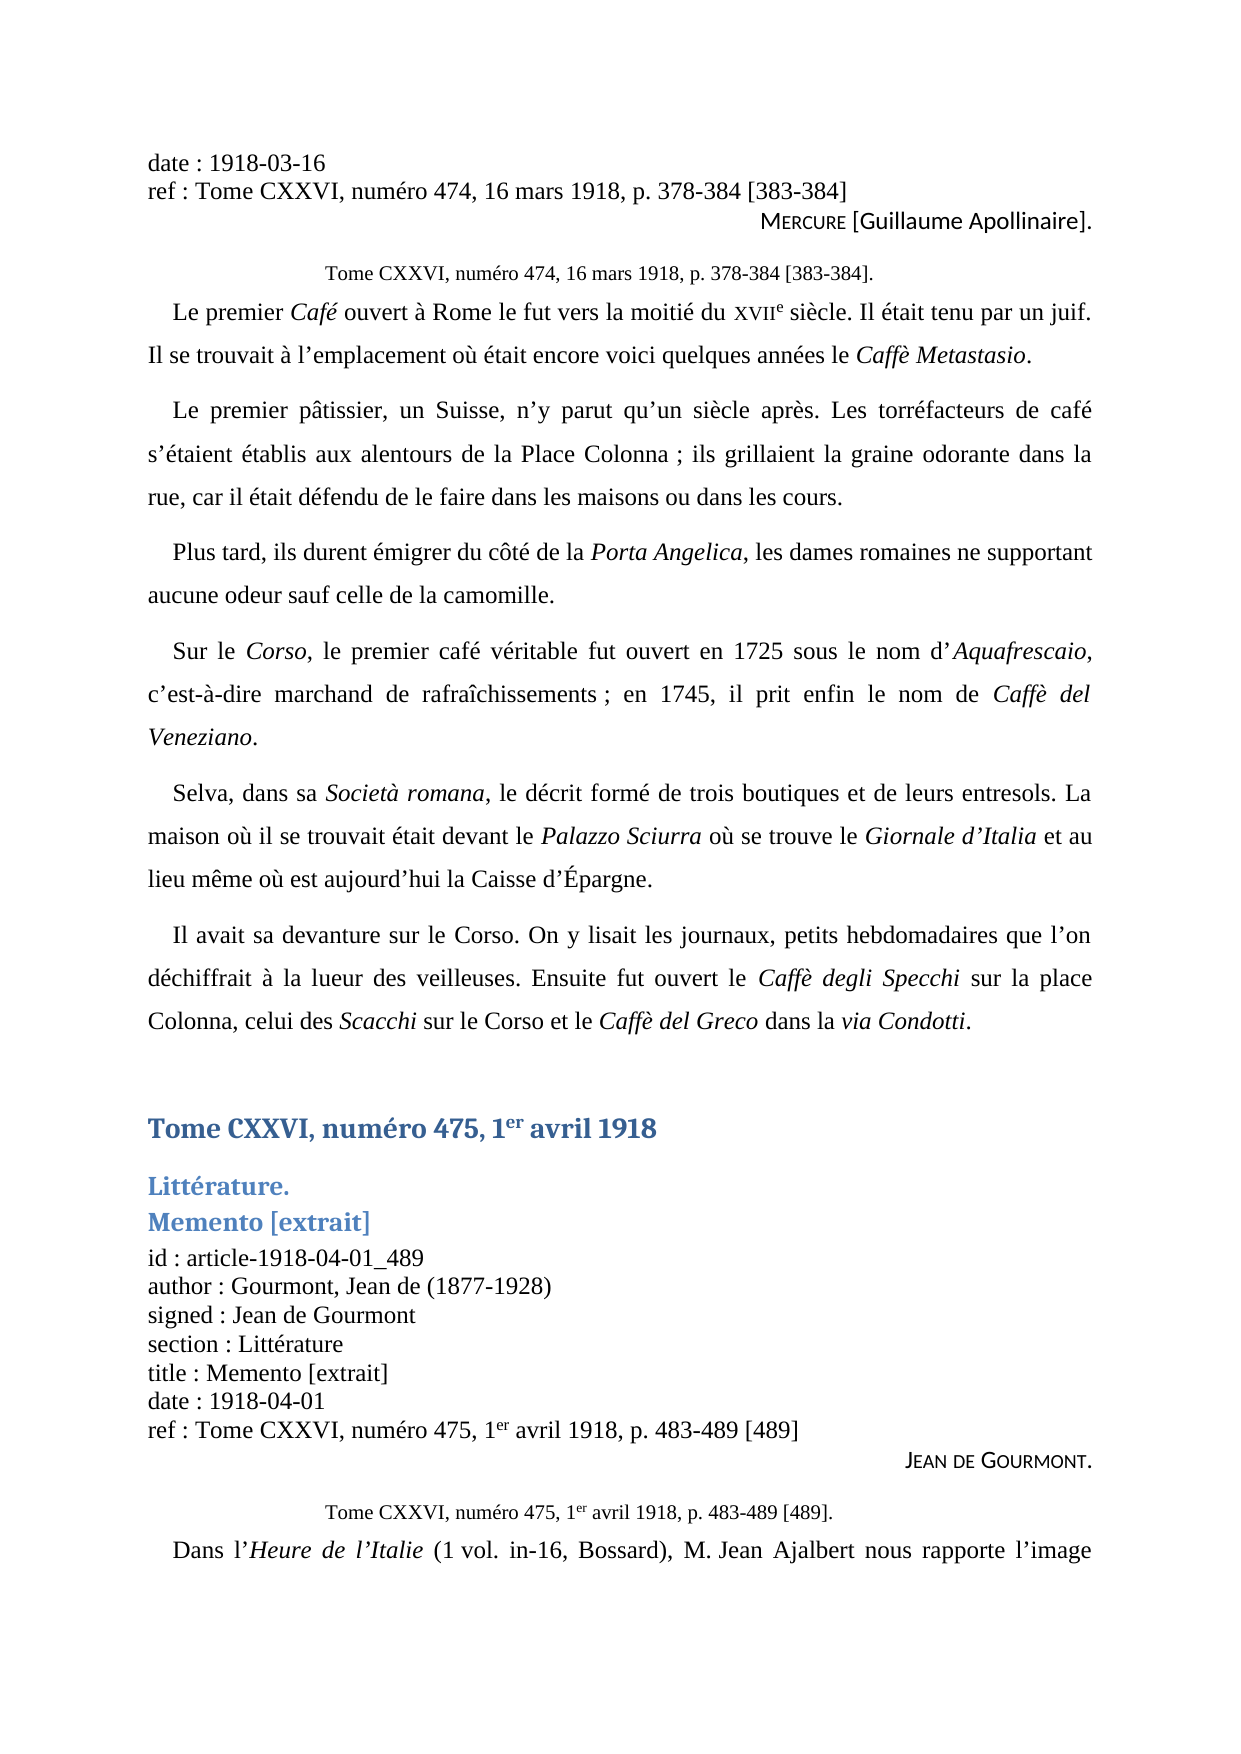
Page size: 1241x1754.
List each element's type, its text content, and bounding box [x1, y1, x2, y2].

text Selva, dans sa Società romana, le décrit formé de trois boutiques et de leurs entresols. La maison où il se trouvait était devant le Palazzo Sciurra où se trouve le Giornale d’Italia et au lieu même où est aujourd’hui la Caisse d’Épargne. [148, 778, 1093, 893]
subtitle Littérature. Memento [extrait] [148, 1171, 1093, 1238]
text Plus tard, ils durent émigrer du côté de la Porta Angelica, les dames romaines ne supportant aucune odeur sauf celle de la camomille. [148, 537, 1093, 609]
text title : Memento [extrait] [148, 1358, 1093, 1386]
text author : Gourmont, Jean de (1877-1928) [148, 1271, 1093, 1300]
text Tome CXXVI, numéro 474, 16 mars 1918, p. 378-384 [383-384]. [325, 261, 1093, 285]
text date : 1918-03-16 [148, 148, 1093, 176]
text Mercure [Guillaume Apollinaire]. [148, 205, 1093, 236]
text ref : Tome CXXVI, numéro 474, 16 mars 1918, p. 378-384 [383-384] [148, 176, 1093, 205]
text date : 1918-04-01 [148, 1386, 1093, 1415]
text Tome CXXVI, numéro 475, 1er avril 1918, p. 483-489 [489]. [325, 1500, 1093, 1524]
text Sur le Corso, le premier café véritable fut ouvert en 1725 sous le nom d’Aquafrescaio, c’est-à-dire marchand de rafraîchissements ; en 1745, il prit enfin le nom de Caffè del Veneziano. [148, 636, 1093, 751]
text Le premier Café ouvert à Rome le fut vers la moitié du xviie siècle. Il était tenu par un juif. Il se trouvait à l’emplacement où était encore voici quelques années le Caffè Metastasio. [148, 297, 1093, 369]
text id : article-1918-04-01_489 [148, 1243, 1093, 1271]
text Il avait sa devanture sur le Corso. On y lisait les journaux, petits hebdomadaires que l’on déchiffrait à la lueur des veilleuses. Ensuite fut ouvert le Caffè degli Specchi sur la place Colonna, celui des Scacchi sur le Corso et le Caffè del Greco dans la via Condotti. [148, 920, 1093, 1035]
text signed : Jean de Gourmont [148, 1300, 1093, 1329]
text Dans l’Heure de l’Italie (1 vol. in-16, Bossard), M. Jean Ajalbert nous rapporte l’image [148, 1536, 1093, 1564]
text Jean de Gourmont. [148, 1444, 1093, 1474]
text section : Littérature [148, 1329, 1093, 1358]
text Le premier pâtissier, un Suisse, n’y parut qu’un siècle après. Les torréfacteurs de café s’étaient établis aux alentours de la Place Colonna ; ils grillaient la graine odorante dans la rue, car il était défendu de le faire dans les maisons ou dans les cours. [148, 396, 1093, 511]
subtitle Tome CXXVI, numéro 475, 1er avril 1918 [148, 1112, 1093, 1145]
text ref : Tome CXXVI, numéro 475, 1er avril 1918, p. 483-489 [489] [148, 1415, 1093, 1444]
